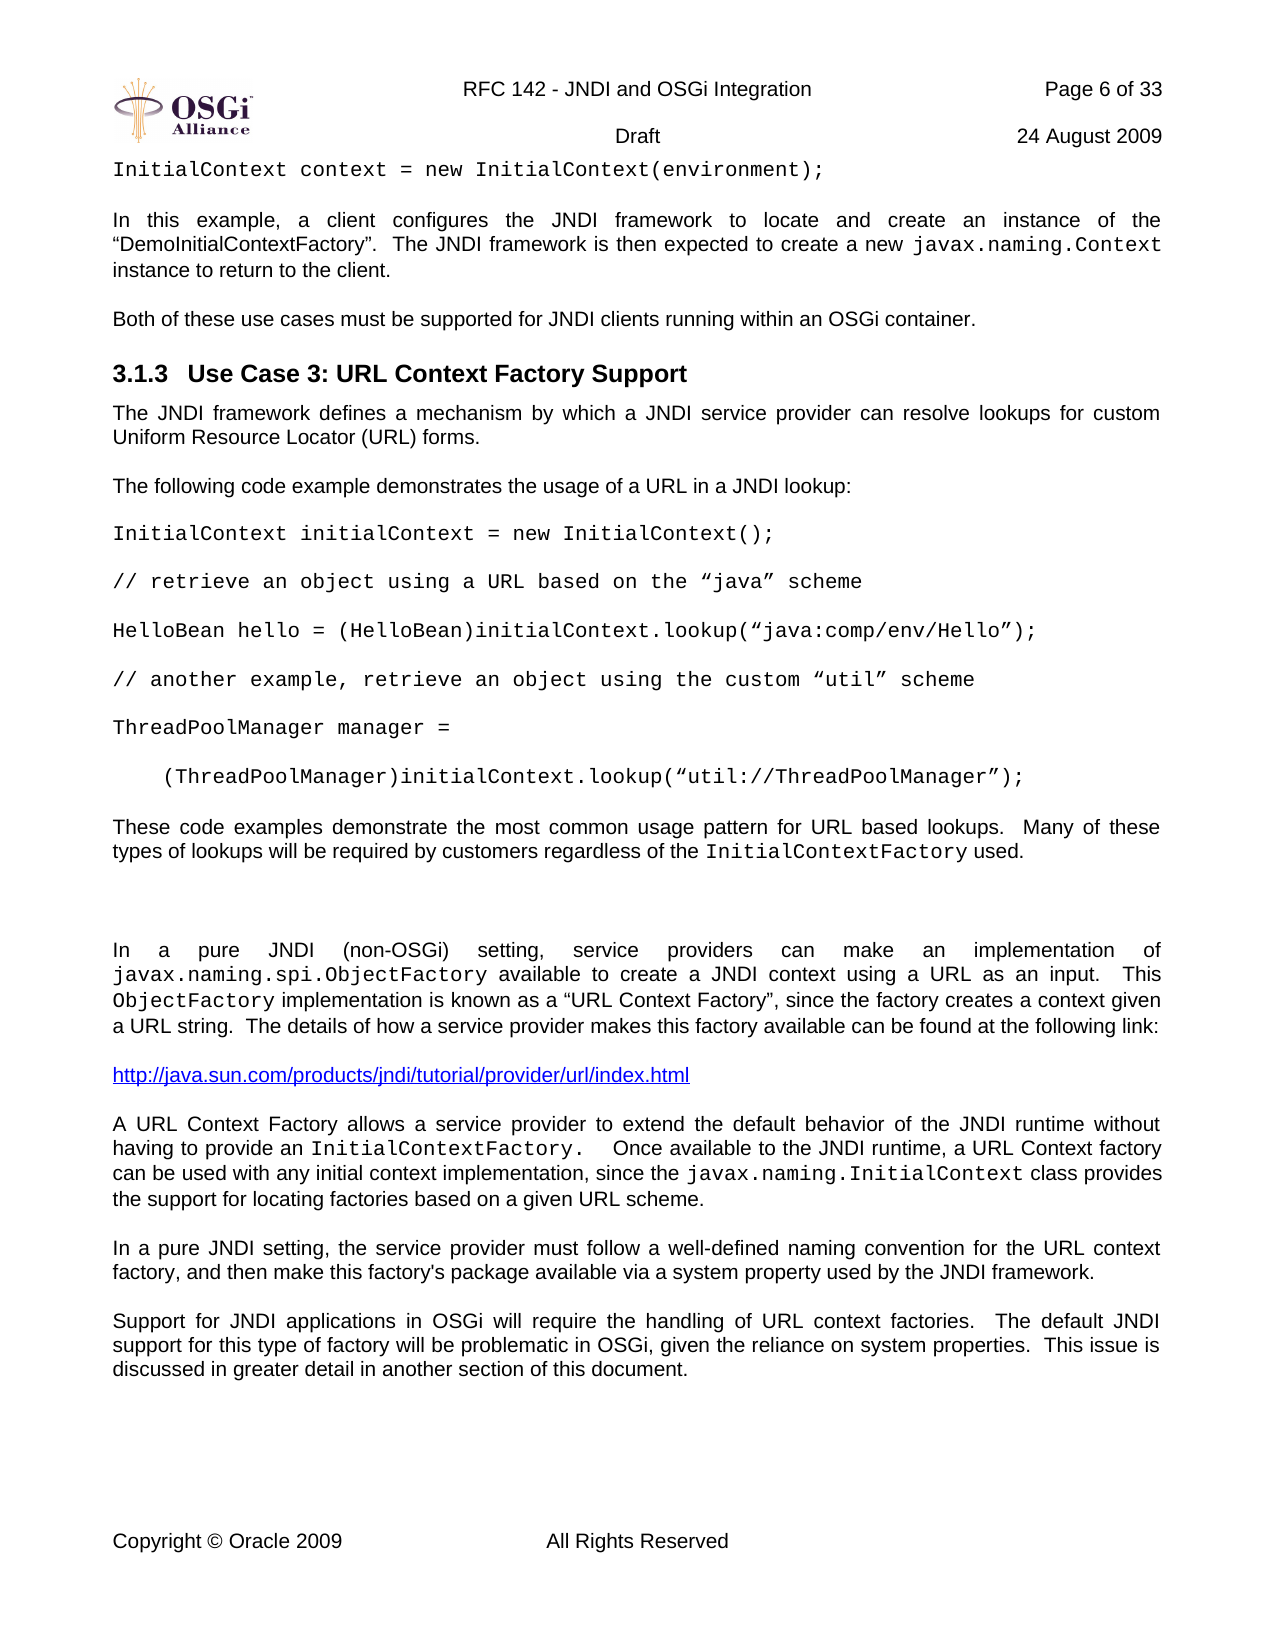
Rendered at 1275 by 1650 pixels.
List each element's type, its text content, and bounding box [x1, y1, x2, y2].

text InitialContext initialContext = new InitialContext(); [112, 523, 1162, 546]
text Support for JNDI applications in OSGi will require the handling of URL context factories. The default JNDI support for this type of factory will be problematic in OSGi, given the reliance on system properties. This issue is discussed in greater detail in another section of this document. [112, 1309, 1162, 1381]
text InitialContext context = new InitialContext(environment); [112, 159, 1162, 183]
text http://java.sun.com/products/jndi/tutorial/provider/url/index.html [112, 1062, 1162, 1086]
text HelloBean hello = (HelloBean)initialContext.lookup(“java:comp/env/Hello”); [112, 620, 1162, 643]
text In this example, a client configures the JNDI framework to locate and create an instance of the “DemoInitialContextFactory”. The JNDI framework is then expected to create a new javax.naming.Context instance to return to the client. [112, 208, 1162, 281]
text (ThreadPoolManager)initialContext.lookup(“util://ThreadPoolManager”); [112, 766, 1162, 789]
text The following code example demonstrates the usage of a URL in a JNDI lookup: [112, 474, 1162, 498]
text ThreadPoolManager manager = [112, 717, 1162, 741]
text The JNDI framework defines a mechanism by which a JNDI service provider can resolve lookups for custom Uniform Resource Locator (URL) forms. [112, 401, 1162, 449]
subtitle Use Case 3: URL Context Factory Support [112, 359, 1162, 388]
text These code examples demonstrate the most common usage pattern for URL based lookups. Many of these types of lookups will be required by customers regardless of the InitialContextFactory used. [112, 814, 1162, 864]
text // retrieve an object using a URL based on the “java” scheme [112, 571, 1162, 595]
text In a pure JNDI setting, the service provider must follow a well-defined naming convention for the URL context factory, and then make this factory's package available via a system property used by the JNDI framework. [112, 1236, 1162, 1284]
text In a pure JNDI (non-OSGi) setting, service providers can make an implementation of javax.naming.spi.ObjectFactory available to create a JNDI context using a URL as an input. This ObjectFactory implementation is known as a “URL Context Factory”, since the factory creates a context given a URL string. The details of how a service provider makes this factory available can be found at the following link: [112, 938, 1162, 1037]
picture [114, 78, 254, 143]
text // another example, retrieve an object using the custom “util” scheme [112, 668, 1162, 692]
text Both of these use cases must be supported for JNDI clients running within an OSGi container. [112, 306, 1162, 330]
text A URL Context Factory allows a service provider to extend the default behavior of the JNDI runtime without having to provide an InitialContextFactory. Once available to the JNDI runtime, a URL Context factory can be used with any initial context implementation, since the javax.naming.InitialContext class provides the support for locating factories based on a given URL scheme. [112, 1111, 1162, 1211]
